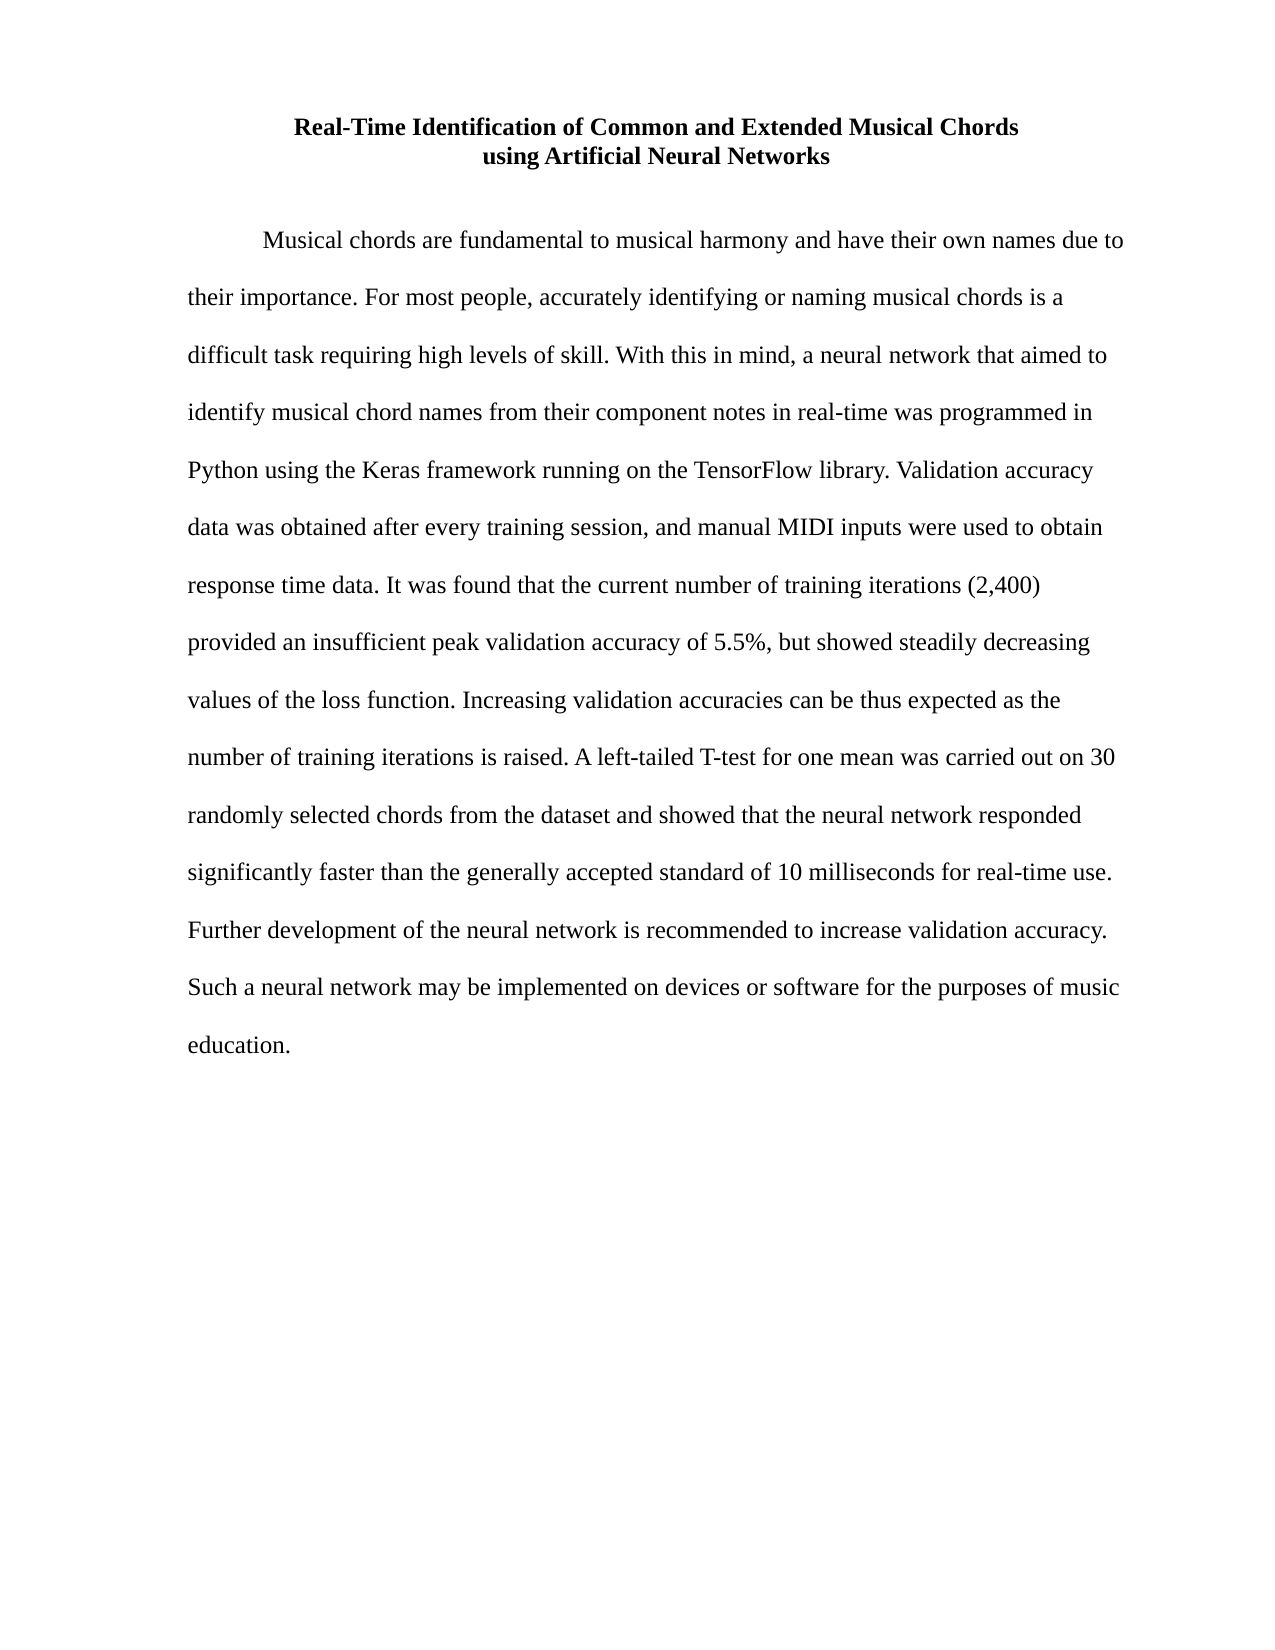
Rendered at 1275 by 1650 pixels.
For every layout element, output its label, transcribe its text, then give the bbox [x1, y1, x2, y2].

text Musical chords are fundamental to musical harmony and have their own names due to their importance. For most people, accurately identifying or naming musical chords is a difficult task requiring high levels of skill. With this in mind, a neural network that aimed to identify musical chord names from their component notes in real-time was programmed in Python using the Keras framework running on the TensorFlow library. Validation accuracy data was obtained after every training session, and manual MIDI inputs were used to obtain response time data. It was found that the current number of training iterations (2,400) provided an insufficient peak validation accuracy of 5.5%, but showed steadily decreasing values of the loss function. Increasing validation accuracies can be thus expected as the number of training iterations is raised. A left-tailed T-test for one mean was carried out on 30 randomly selected chords from the dataset and showed that the neural network responded significantly faster than the generally accepted standard of 10 milliseconds for real-time use. Further development of the neural network is recommended to increase validation accuracy. Such a neural network may be implemented on devices or software for the purposes of music education. [187, 225, 1125, 1059]
